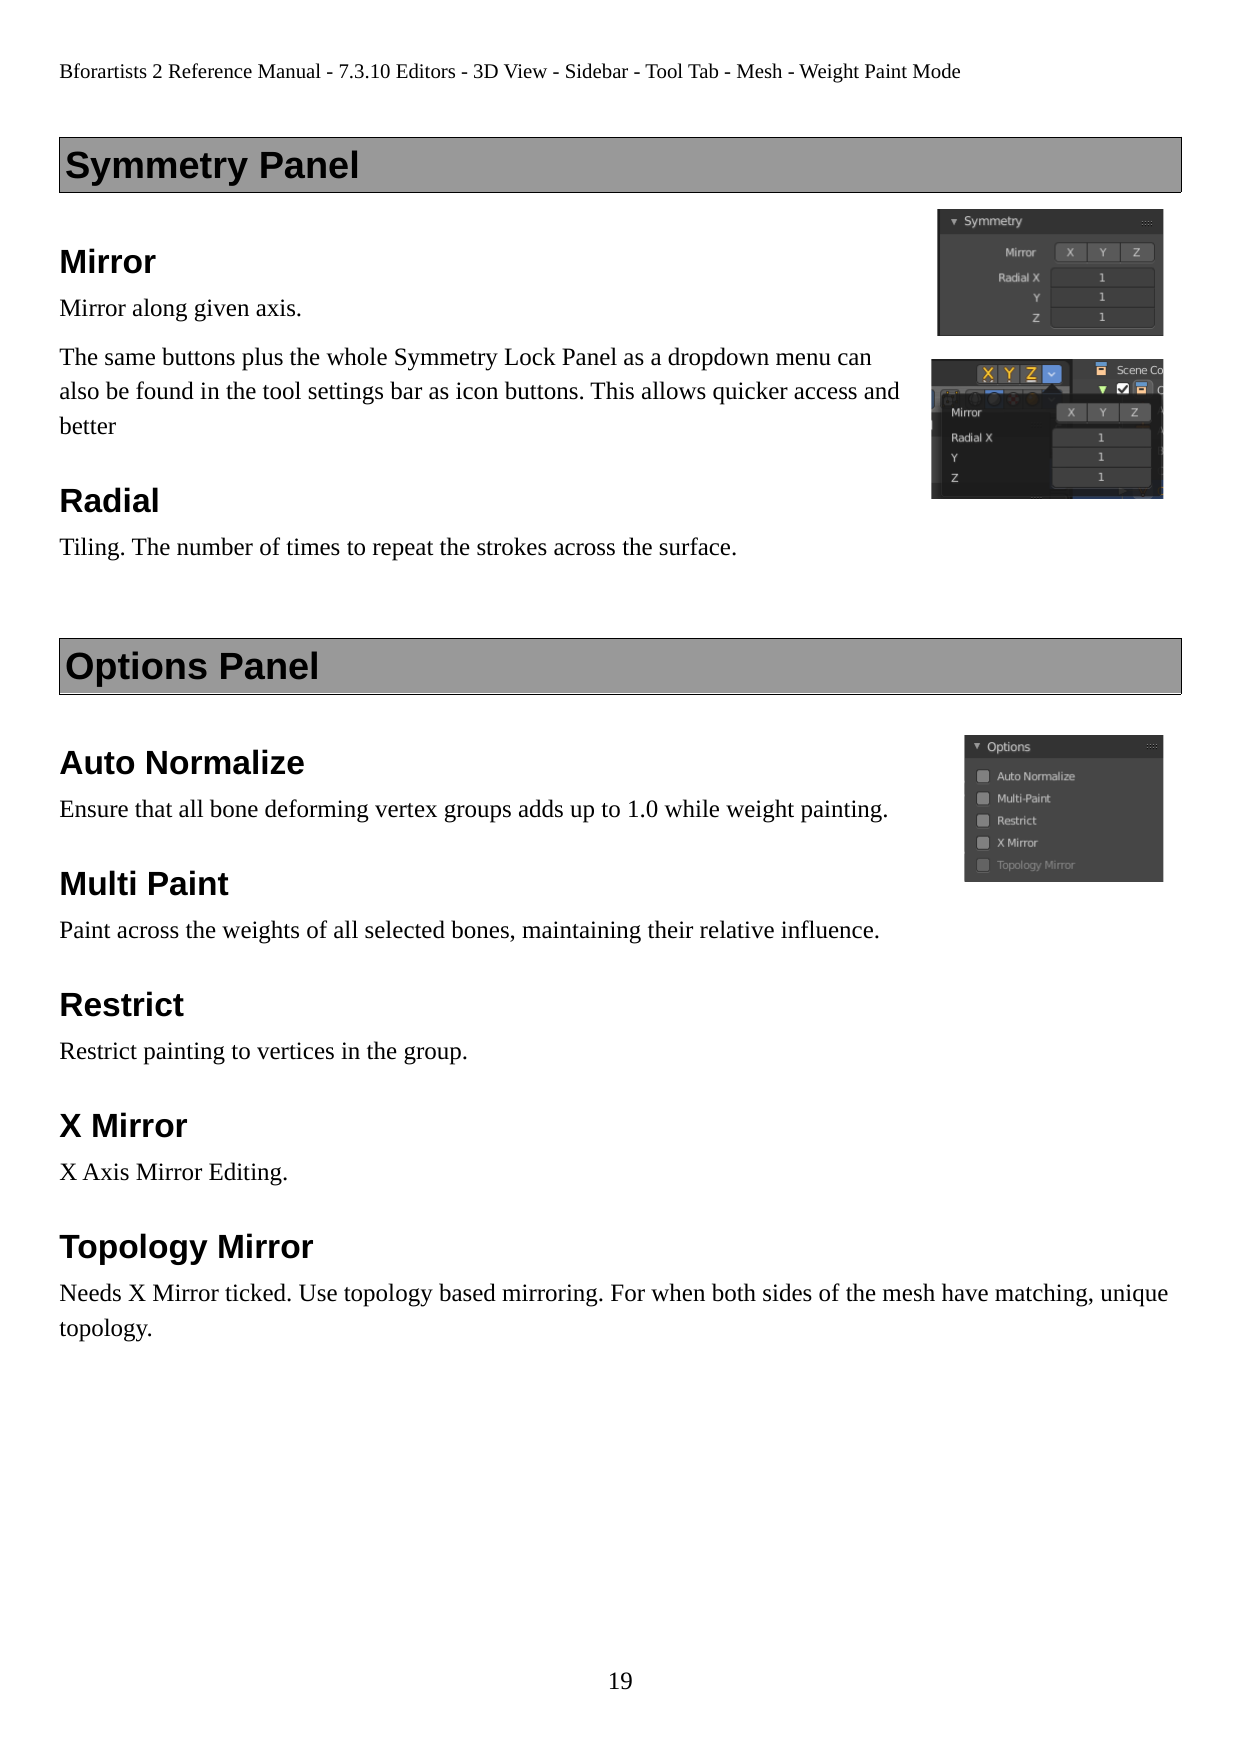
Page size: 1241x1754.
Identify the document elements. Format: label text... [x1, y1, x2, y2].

table_header Symmetry Panel [60, 138, 1181, 192]
subtitle [1164, 242, 1181, 280]
picture [964, 735, 1164, 882]
text Tiling. The number of times to repeat the strokes across the surface. [59, 532, 1181, 561]
subtitle Topology Mirror [59, 1227, 1181, 1266]
subtitle Restrict [59, 985, 1181, 1024]
text The same buttons plus the whole Symmetry Lock Panel as a dropdown menu can also be found in the tool settings bar as icon buttons. This allows quicker access and better [59, 342, 1181, 439]
text Restrict painting to vertices in the group. [59, 1036, 1181, 1065]
subtitle Multi Paint [59, 864, 1181, 903]
text Mirror along given axis. [59, 293, 937, 321]
subtitle Mirror [59, 242, 937, 280]
table_header Options Panel [60, 639, 1181, 693]
text Paint across the weights of all selected bones, maintaining their relative influence. [59, 915, 1181, 944]
text X Axis Mirror Editing. [59, 1157, 1181, 1186]
picture [931, 359, 1164, 499]
subtitle Auto Normalize [59, 743, 964, 782]
subtitle [1164, 743, 1181, 782]
picture [937, 209, 1164, 336]
text Ensure that all bone deforming vertex groups adds up to 1.0 while weight painting. [59, 794, 964, 823]
text Needs X Mirror ticked. Use topology based mirroring. For when both sides of the mesh have matching, unique topology. [59, 1278, 1181, 1342]
subtitle X Mirror [59, 1106, 1181, 1145]
subtitle Radial [59, 481, 1181, 519]
